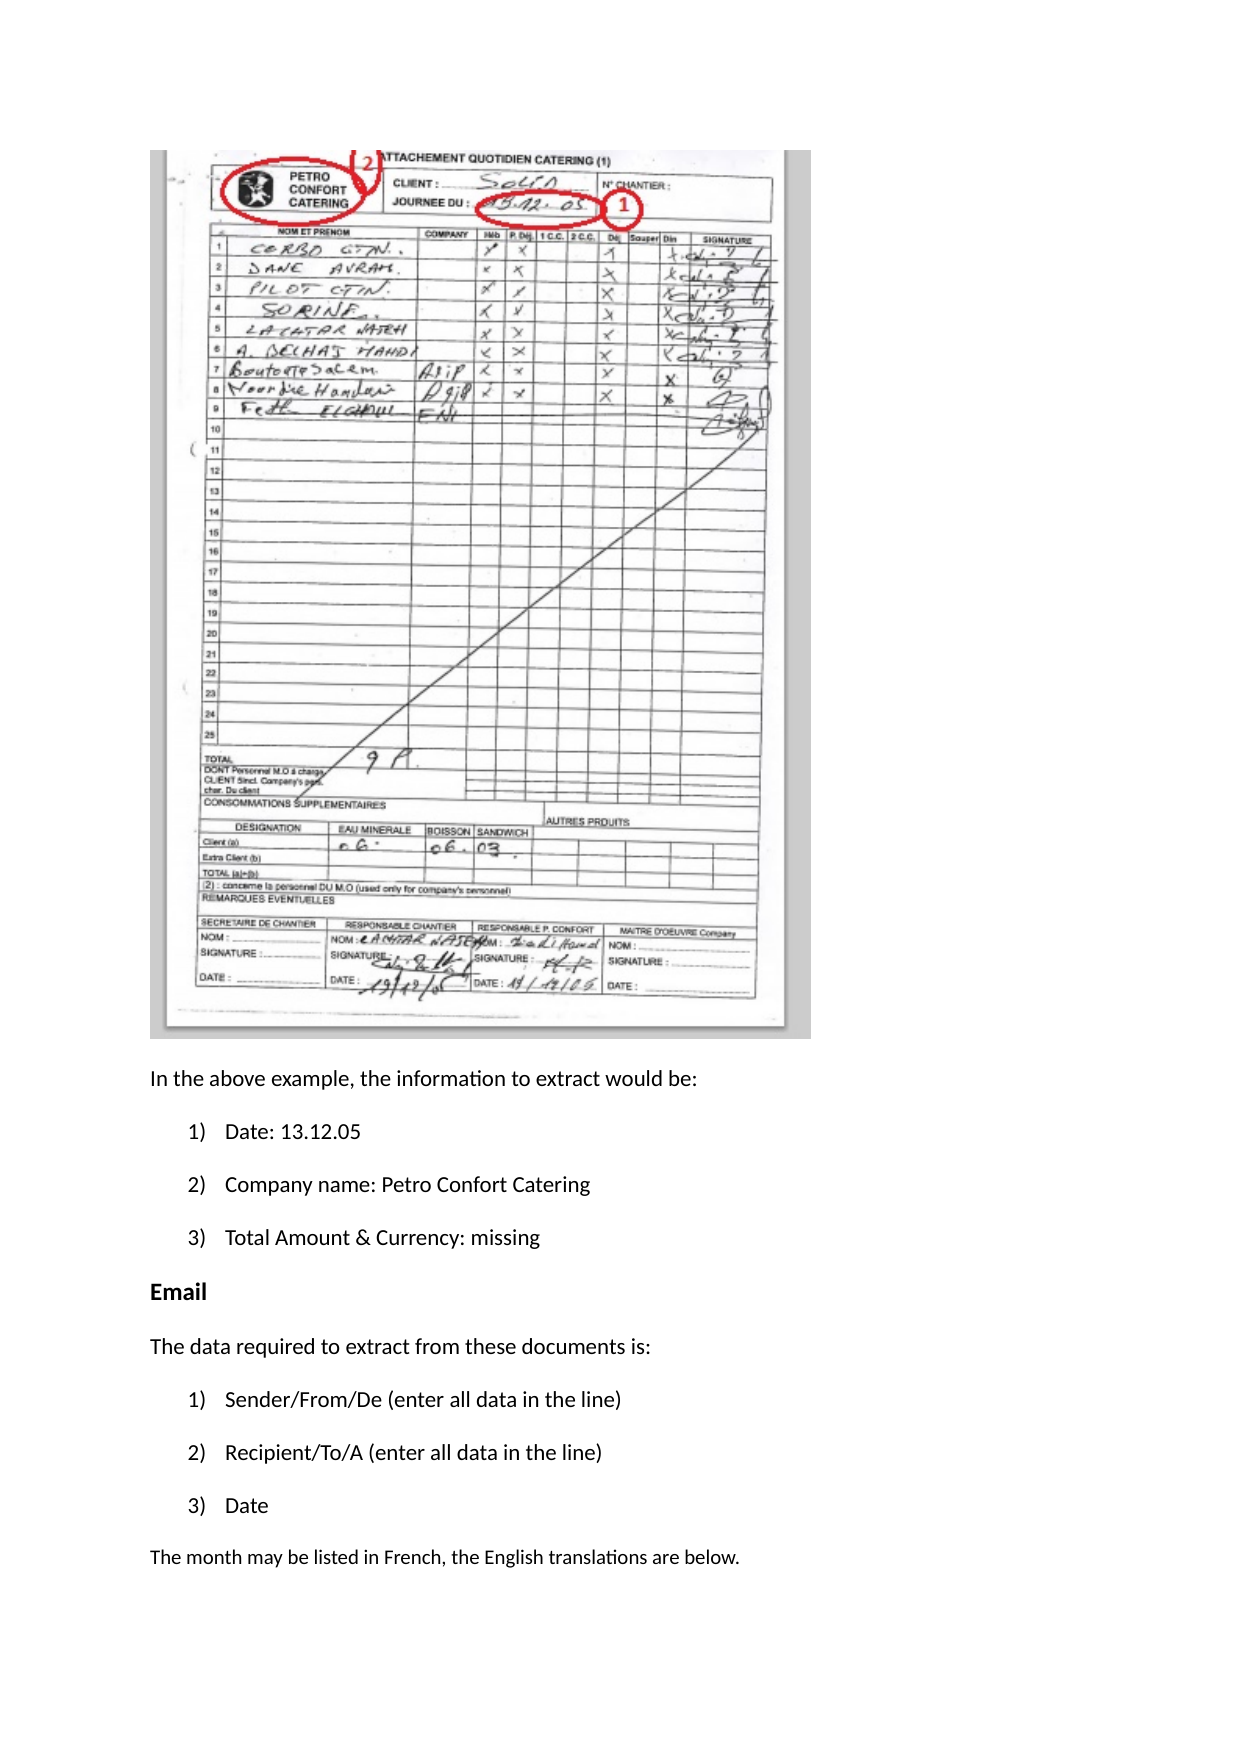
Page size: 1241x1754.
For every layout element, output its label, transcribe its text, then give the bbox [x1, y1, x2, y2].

text The month may be listed in French, the English translations are below. [150, 1544, 1090, 1569]
text Email [150, 1276, 1090, 1307]
text In the above example, the information to extract would be: [150, 1064, 1090, 1092]
list Company name: Petro Confort Catering [187, 1170, 1090, 1198]
text The data required to extract from these documents is: [150, 1332, 1090, 1360]
list Sender/From/De (enter all data in the line) [187, 1385, 1090, 1413]
picture [150, 150, 811, 1039]
list Date [187, 1491, 1090, 1519]
list Date: 13.12.05 [187, 1117, 1090, 1145]
list Recipient/To/A (enter all data in the line) [187, 1438, 1090, 1466]
list Total Amount & Currency: missing [187, 1223, 1090, 1251]
